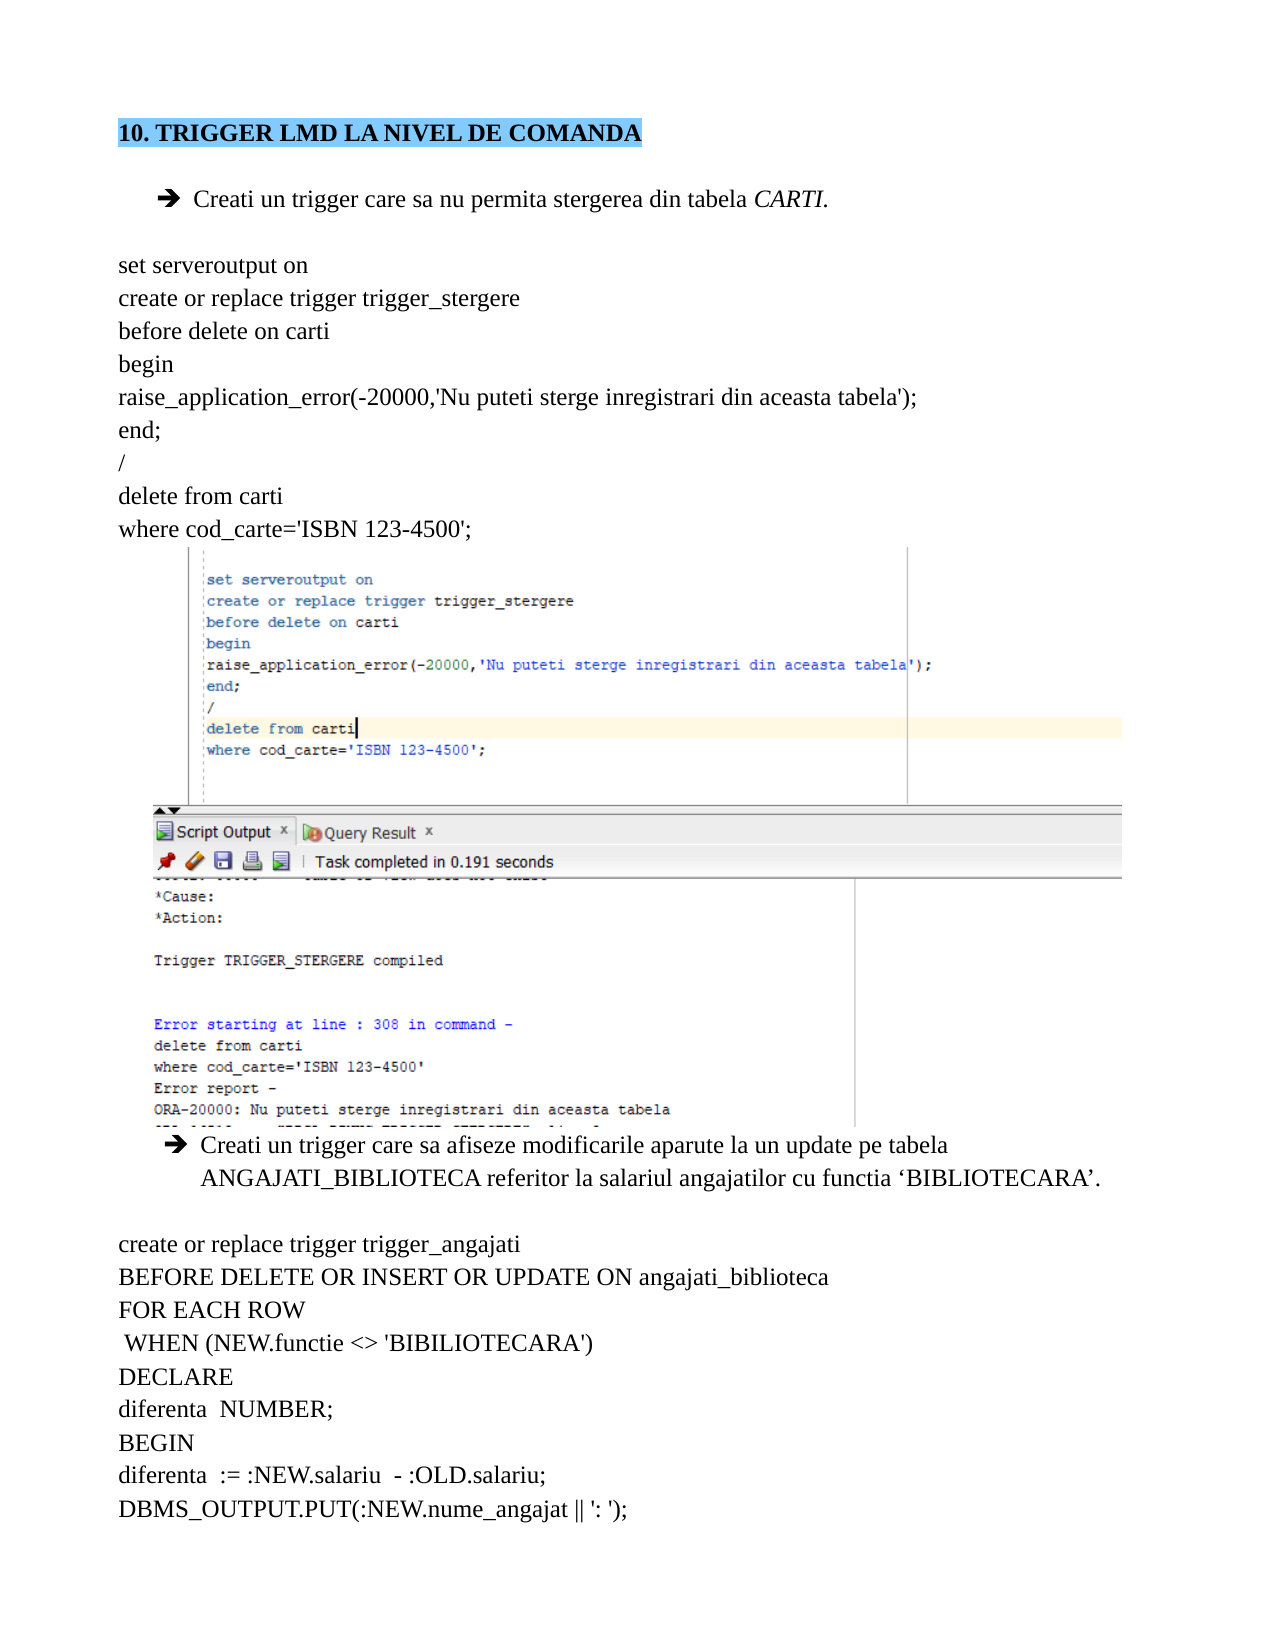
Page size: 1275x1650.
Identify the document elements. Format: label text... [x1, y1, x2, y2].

text raise_application_error(-20000,'Nu puteti sterge inregistrari din aceasta tabela'); [118, 382, 1157, 411]
text create or replace trigger trigger_angajati [118, 1229, 1157, 1258]
text DECLARE [118, 1362, 1157, 1390]
text diferenta NUMBER; [118, 1394, 1157, 1423]
list Creati un trigger care sa nu permita stergerea din tabela CARTI. [156, 184, 1157, 213]
text 10. TRIGGER LMD LA NIVEL DE COMANDA [118, 118, 1157, 147]
text FOR EACH ROW [118, 1296, 1157, 1324]
text BEGIN [118, 1428, 1157, 1456]
text set serveroutput on [118, 250, 1157, 279]
text delete from carti [118, 481, 1157, 510]
list Creati un trigger care sa afiseze modificarile aparute la un update pe tabela ANGAJATI_BIBLIOTECA referitor la salariul angajatilor cu functia ‘BIBLIOTECARA’. [163, 580, 1157, 1192]
text before delete on carti [118, 316, 1157, 345]
text / [118, 448, 1157, 477]
text BEFORE DELETE OR INSERT OR UPDATE ON angajati_biblioteca [118, 1262, 1157, 1291]
text end; [118, 415, 1157, 444]
text create or replace trigger trigger_stergere [118, 283, 1157, 312]
text where cod_carte='ISBN 123-4500'; [118, 514, 1157, 543]
text DBMS_OUTPUT.PUT(:NEW.nume_angajat || ': '); [118, 1494, 1157, 1522]
text diferenta := :NEW.salariu - :OLD.salariu; [118, 1461, 1157, 1489]
text begin [118, 349, 1157, 378]
text WHEN (NEW.functie <> 'BIBILIOTECARA') [118, 1328, 1157, 1357]
